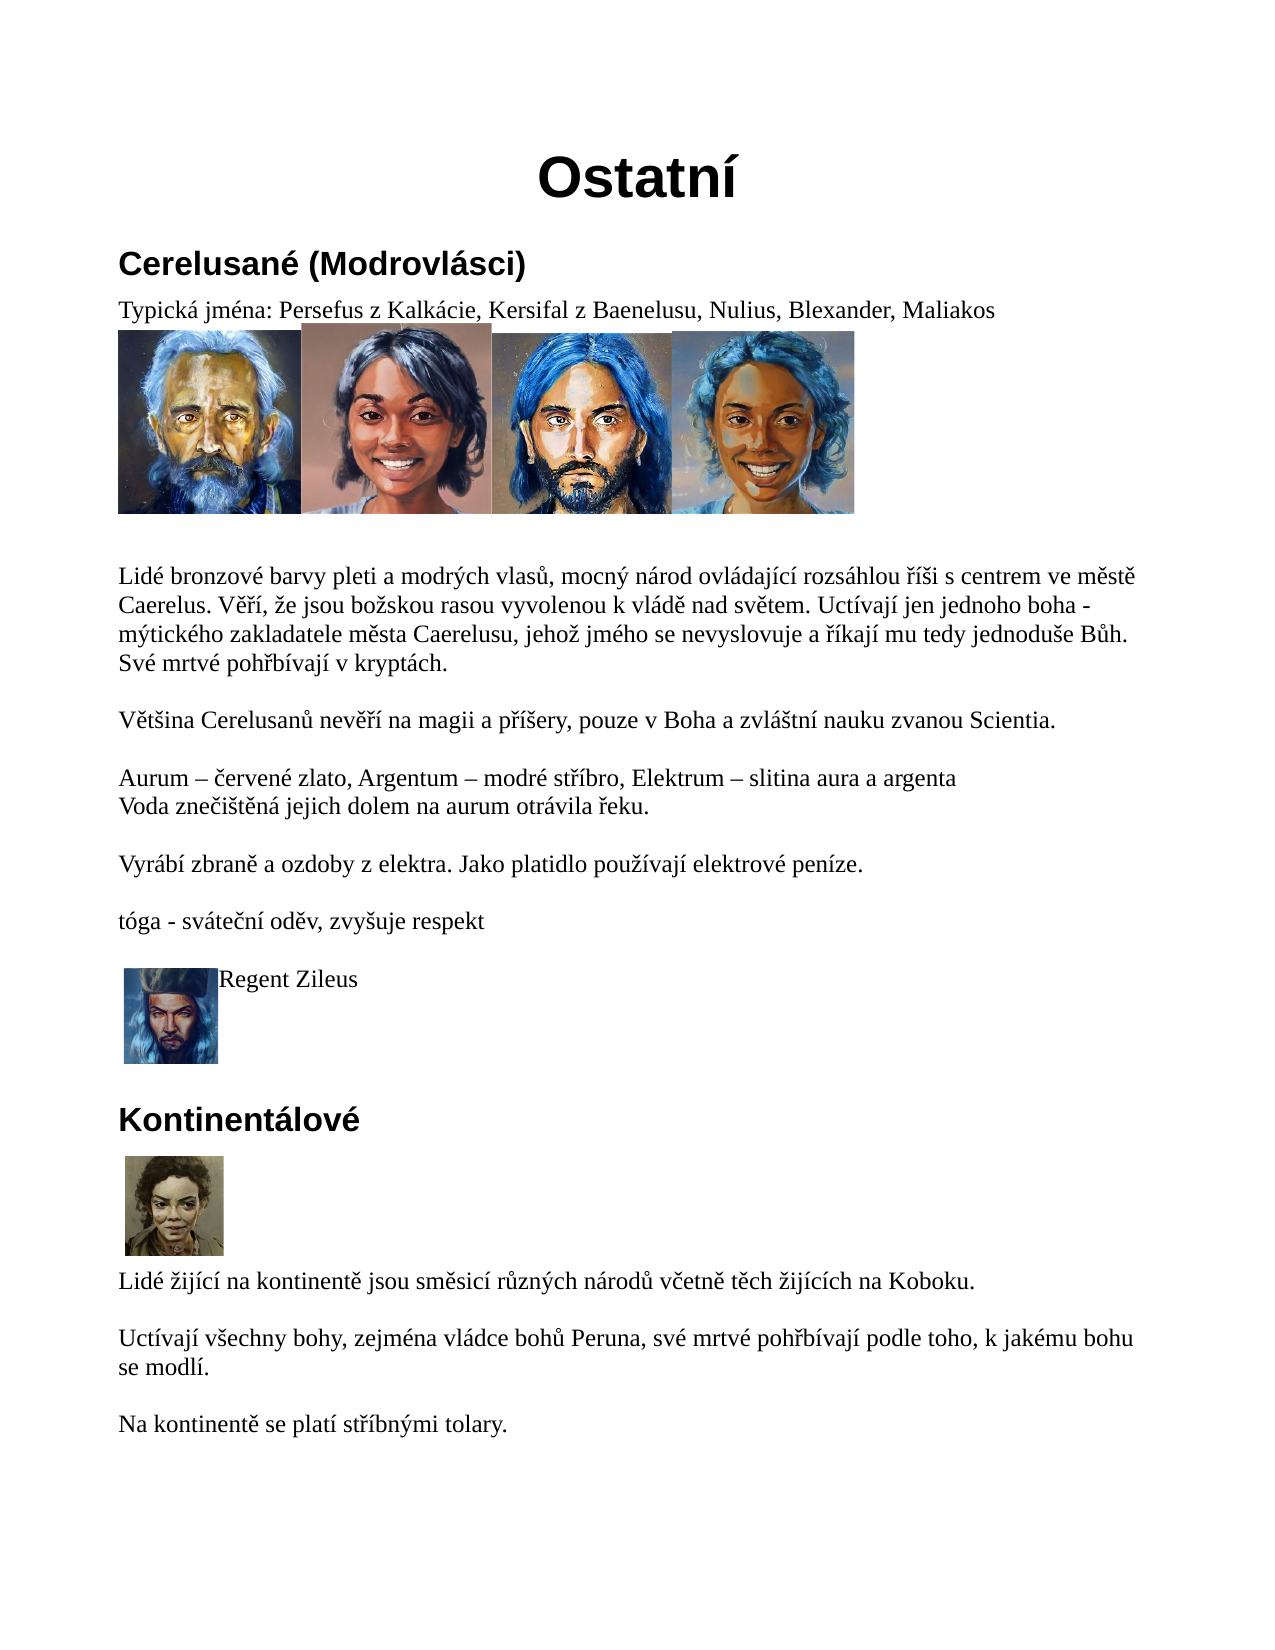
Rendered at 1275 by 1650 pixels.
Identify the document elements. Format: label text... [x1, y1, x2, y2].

text Lidé žijící na kontinentě jsou směsicí různých národů včetně těch žijících na Koboku. [118, 1266, 1157, 1294]
text Většina Cerelusanů nevěří na magii a příšery, pouze v Boha a zvláštní nauku zvanou Scientia. [118, 705, 1157, 734]
text Regent Zileus [118, 964, 1157, 993]
picture [125, 1156, 224, 1256]
text Voda znečištěná jejich dolem na aurum otrávila řeku. [118, 791, 1157, 820]
picture [118, 323, 855, 514]
subtitle Kontinentálové [118, 1100, 1157, 1138]
text Lidé bronzové barvy pleti a modrých vlasů, mocný národ ovládající rozsáhlou říši s centrem ve městě Caerelus. Věří, že jsou božskou rasou vyvolenou k vládě nad světem. Uctívají jen jednoho boha - mýtického zakladatele města Caerelusu, jehož jmého se nevyslovuje a říkají mu tedy jednoduše Bůh. Své mrtvé pohřbívají v kryptách. [118, 561, 1157, 676]
text Na kontinentě se platí stříbnými tolary. [118, 1409, 1157, 1438]
text Vyrábí zbraně a ozdoby z elektra. Jako platidlo používají elektrové peníze. [118, 849, 1157, 878]
text Uctívají všechny bohy, zejména vládce bohů Peruna, své mrtvé pohřbívají podle toho, k jakému bohu se modlí. [118, 1323, 1157, 1381]
subtitle Cerelusané (Modrovlásci) [118, 243, 1157, 282]
text Typická jména: Persefus z Kalkácie, Kersifal z Baenelusu, Nulius, Blexander, Maliakos [118, 295, 1157, 323]
text Aurum – červené zlato, Argentum – modré stříbro, Elektrum – slitina aura a argenta [118, 763, 1157, 791]
title Ostatní [118, 143, 1157, 210]
picture [123, 968, 219, 1064]
text tóga - sváteční oděv, zvyšuje respekt [118, 906, 1157, 935]
